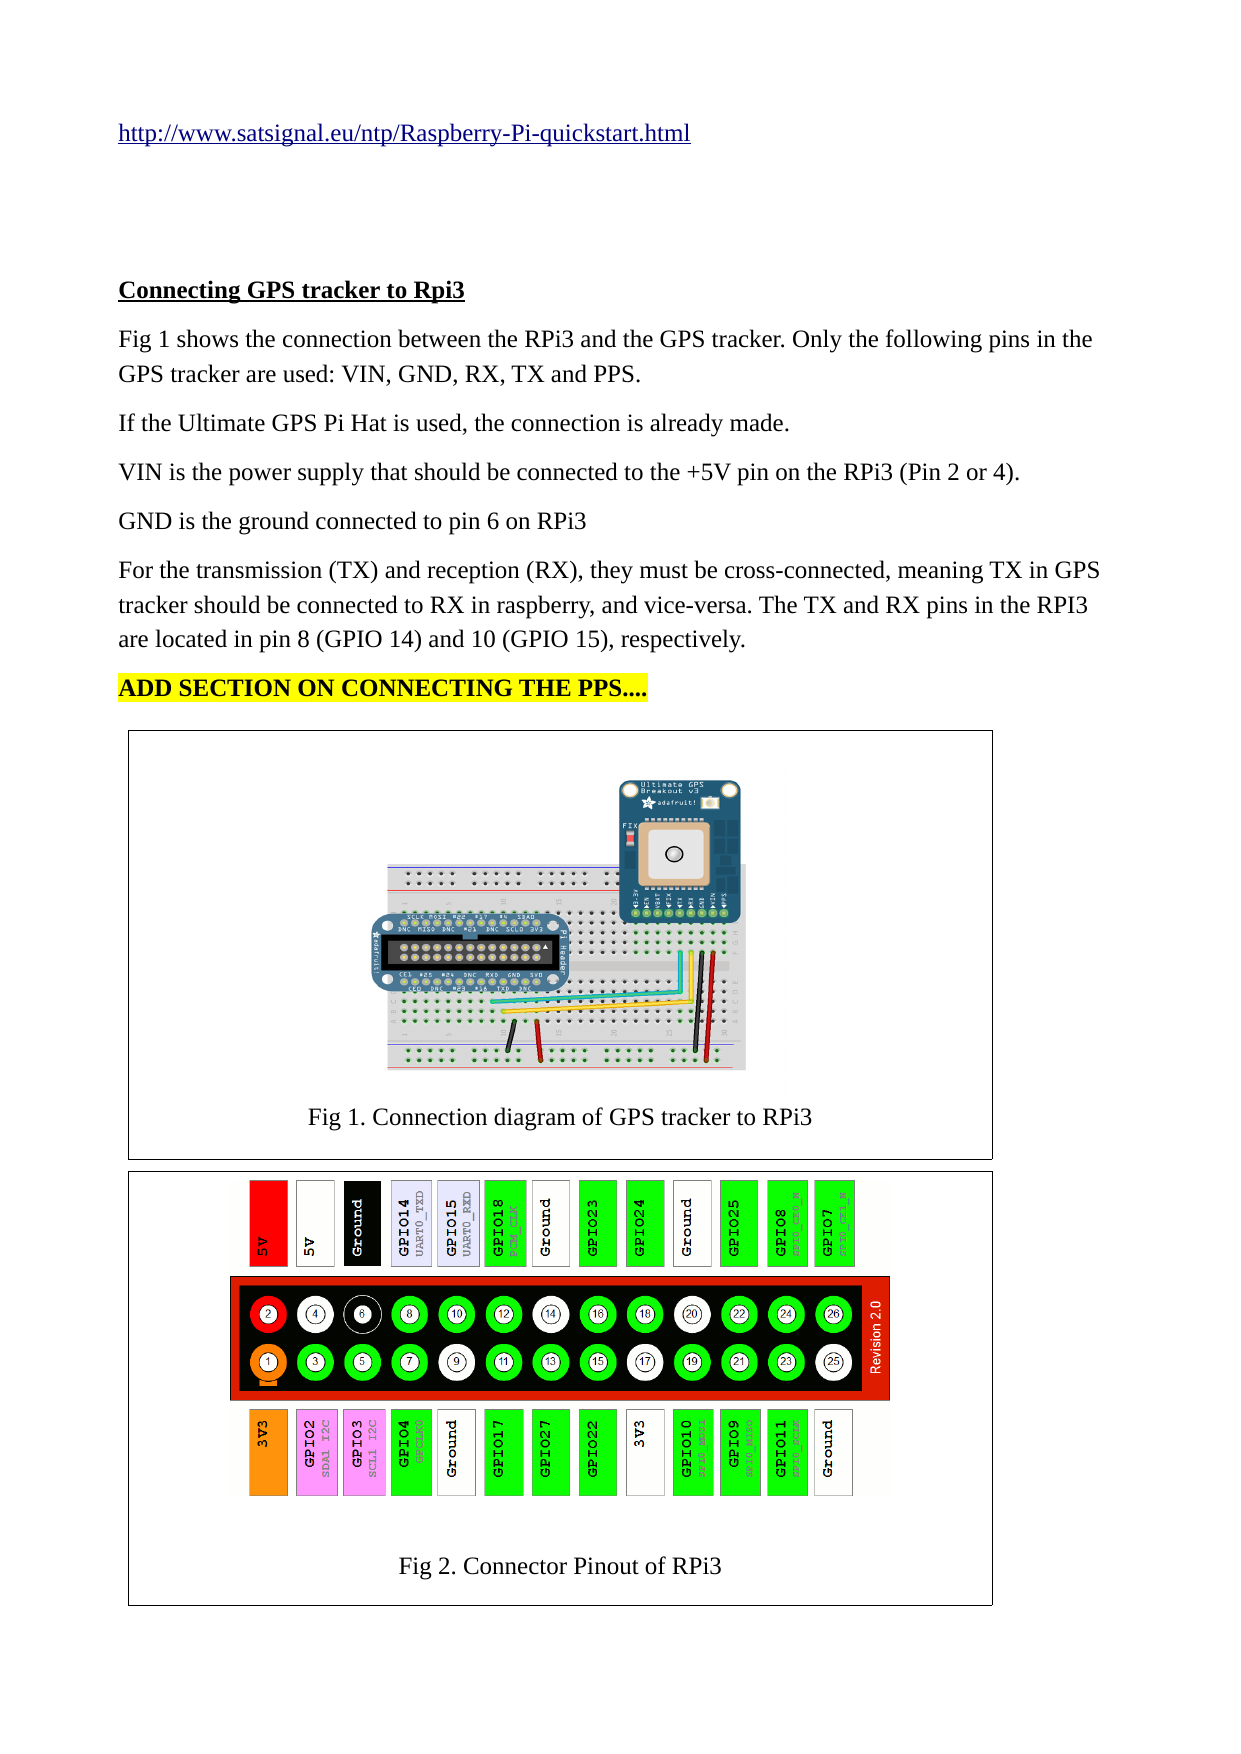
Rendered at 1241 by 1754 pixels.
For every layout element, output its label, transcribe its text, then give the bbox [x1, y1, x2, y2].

text For the transmission (TX) and reception (RX), they must be cross-connected, meaning TX in GPS tracker should be connected to RX in raspberry, and vice-versa. The TX and RX pins in the RPI3 are located in pin 8 (GPIO 14) and 10 (GPIO 15), respectively. [118, 555, 1122, 653]
text ADD SECTION ON CONNECTING THE PPS.... [118, 673, 1122, 702]
text GND is the ground connected to pin 6 on RPi3 [118, 506, 1122, 535]
text If the Ultimate GPS Pi Hat is used, the connection is already made. [118, 408, 1122, 437]
text Fig 1. Connection diagram of GPS tracker to RPi3 [137, 739, 983, 1131]
text Fig 2. Connector Pinout of RPi3 [137, 1551, 983, 1579]
picture [230, 1180, 890, 1496]
picture [333, 766, 787, 1097]
text Connecting GPS tracker to Rpi3 [118, 275, 1122, 304]
text VIN is the power supply that should be connected to the +5V pin on the RPi3 (Pin 2 or 4). [118, 457, 1122, 486]
text Fig 1 shows the connection between the RPi3 and the GPS tracker. Only the following pins in the GPS tracker are used: VIN, GND, RX, TX and PPS. [118, 324, 1122, 388]
text http://www.satsignal.eu/ntp/Raspberry-Pi-quickstart.html [118, 118, 1122, 147]
